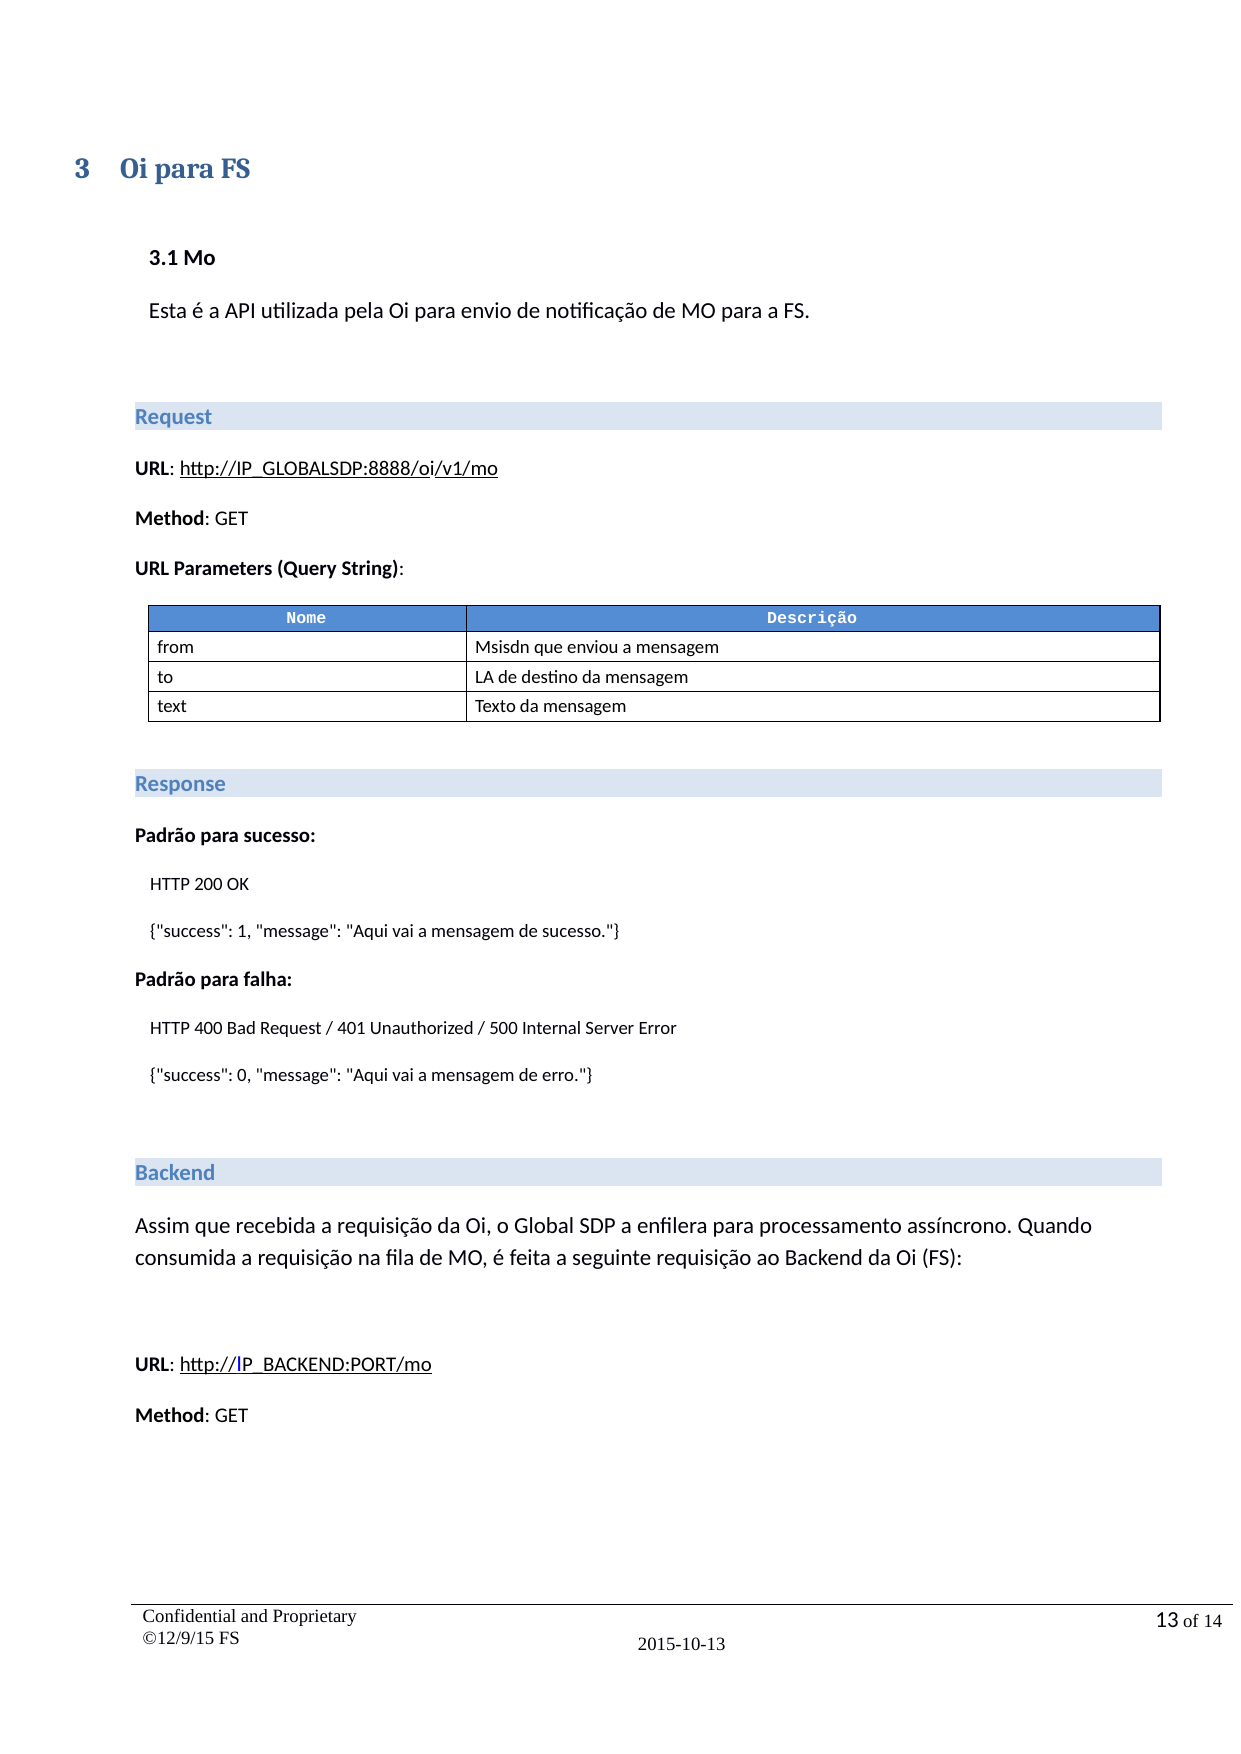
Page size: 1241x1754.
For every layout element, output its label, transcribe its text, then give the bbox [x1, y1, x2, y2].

table_cell from [149, 632, 466, 661]
text {"success": 0, "message": "Aqui vai a mensagem de erro."} [135, 1063, 1162, 1086]
text Assim que recebida a requisição da Oi, o Global SDP a enfilera para processamento assíncrono. Quando consumida a requisição na fila de MO, é feita a seguinte requisição ao Backend da Oi (FS): [135, 1211, 1162, 1271]
text Padrão para sucesso: [135, 822, 1162, 847]
text URL: http://IP_GLOBALSDP:8888/oi/v1/mo [135, 455, 1162, 481]
table_cell text [149, 692, 466, 721]
table_cell Msisdn que enviou a mensagem [467, 632, 1159, 661]
text 3.1 Mo [149, 243, 1162, 271]
text {"success": 1, "message": "Aqui vai a mensagem de sucesso."} [135, 919, 1162, 942]
text URL Parameters (Query String): [135, 555, 1162, 581]
text HTTP 400 Bad Request / 401 Unauthorized / 500 Internal Server Error [135, 1016, 1162, 1039]
table_cell Texto da mensagem [467, 692, 1159, 721]
text Response [135, 769, 1162, 797]
text Backend [135, 1158, 1162, 1186]
subtitle Oi para FS [75, 152, 1162, 185]
table_header Descrição [467, 606, 1159, 631]
text Method: GET [135, 1402, 1162, 1427]
table_cell to [149, 662, 466, 691]
text URL: http://IP_BACKEND:PORT/mo [135, 1349, 1162, 1377]
text Method: GET [135, 505, 1162, 531]
table_header Nome [149, 606, 466, 631]
text Request [135, 402, 1162, 430]
text HTTP 200 OK [135, 872, 1162, 895]
text Esta é a API utilizada pela Oi para envio de notificação de MO para a FS. [149, 296, 1162, 324]
table_cell LA de destino da mensagem [467, 662, 1159, 691]
text Padrão para falha: [135, 966, 1162, 992]
